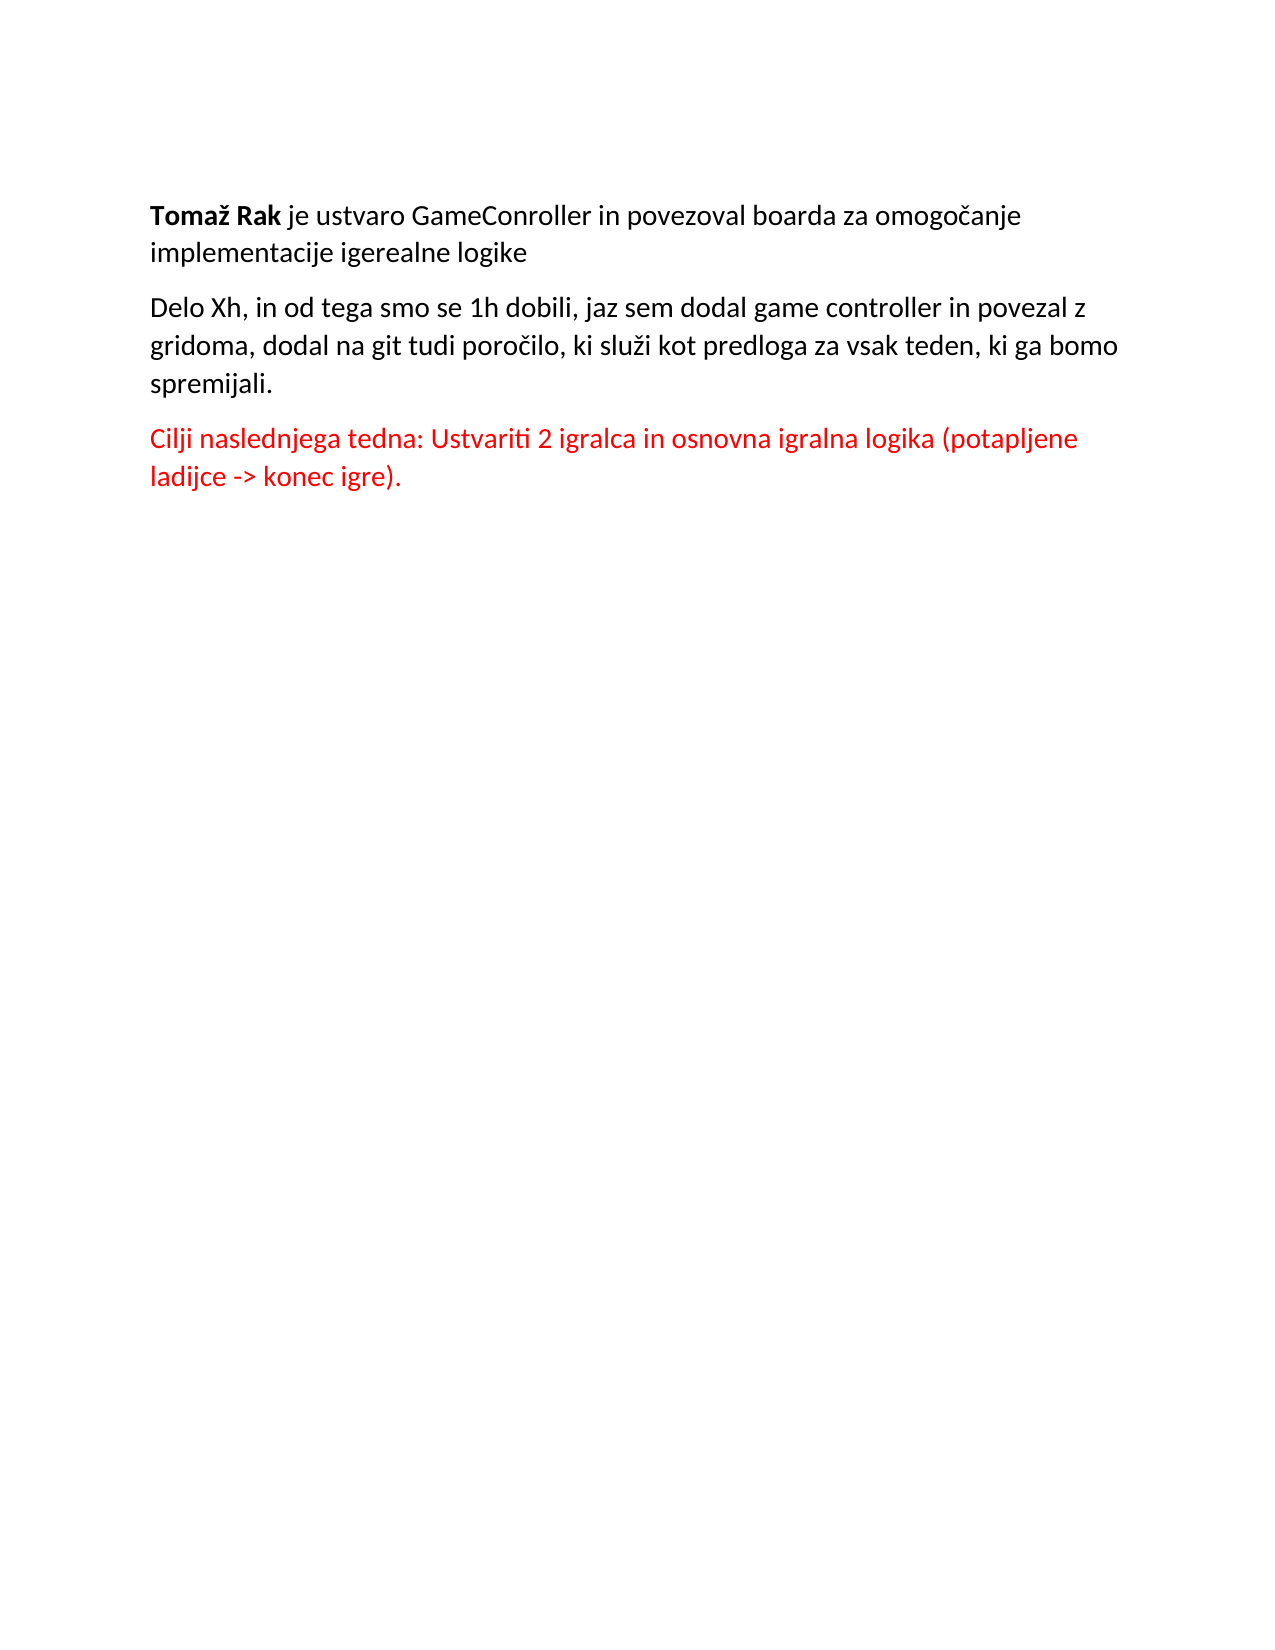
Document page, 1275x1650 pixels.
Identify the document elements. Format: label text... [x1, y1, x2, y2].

text Delo Xh, in od tega smo se 1h dobili, jaz sem dodal game controller in povezal z gridoma, dodal na git tudi poročilo, ki služi kot predloga za vsak teden, ki ga bomo spremijali. [150, 289, 1125, 401]
text Cilji naslednjega tedna: Ustvariti 2 igralca in osnovna igralna logika (potapljene ladijce -> konec igre). [150, 420, 1125, 494]
text Tomaž Rak je ustvaro GameConroller in povezoval boarda za omogočanje implementacije igerealne logike [150, 197, 1125, 270]
